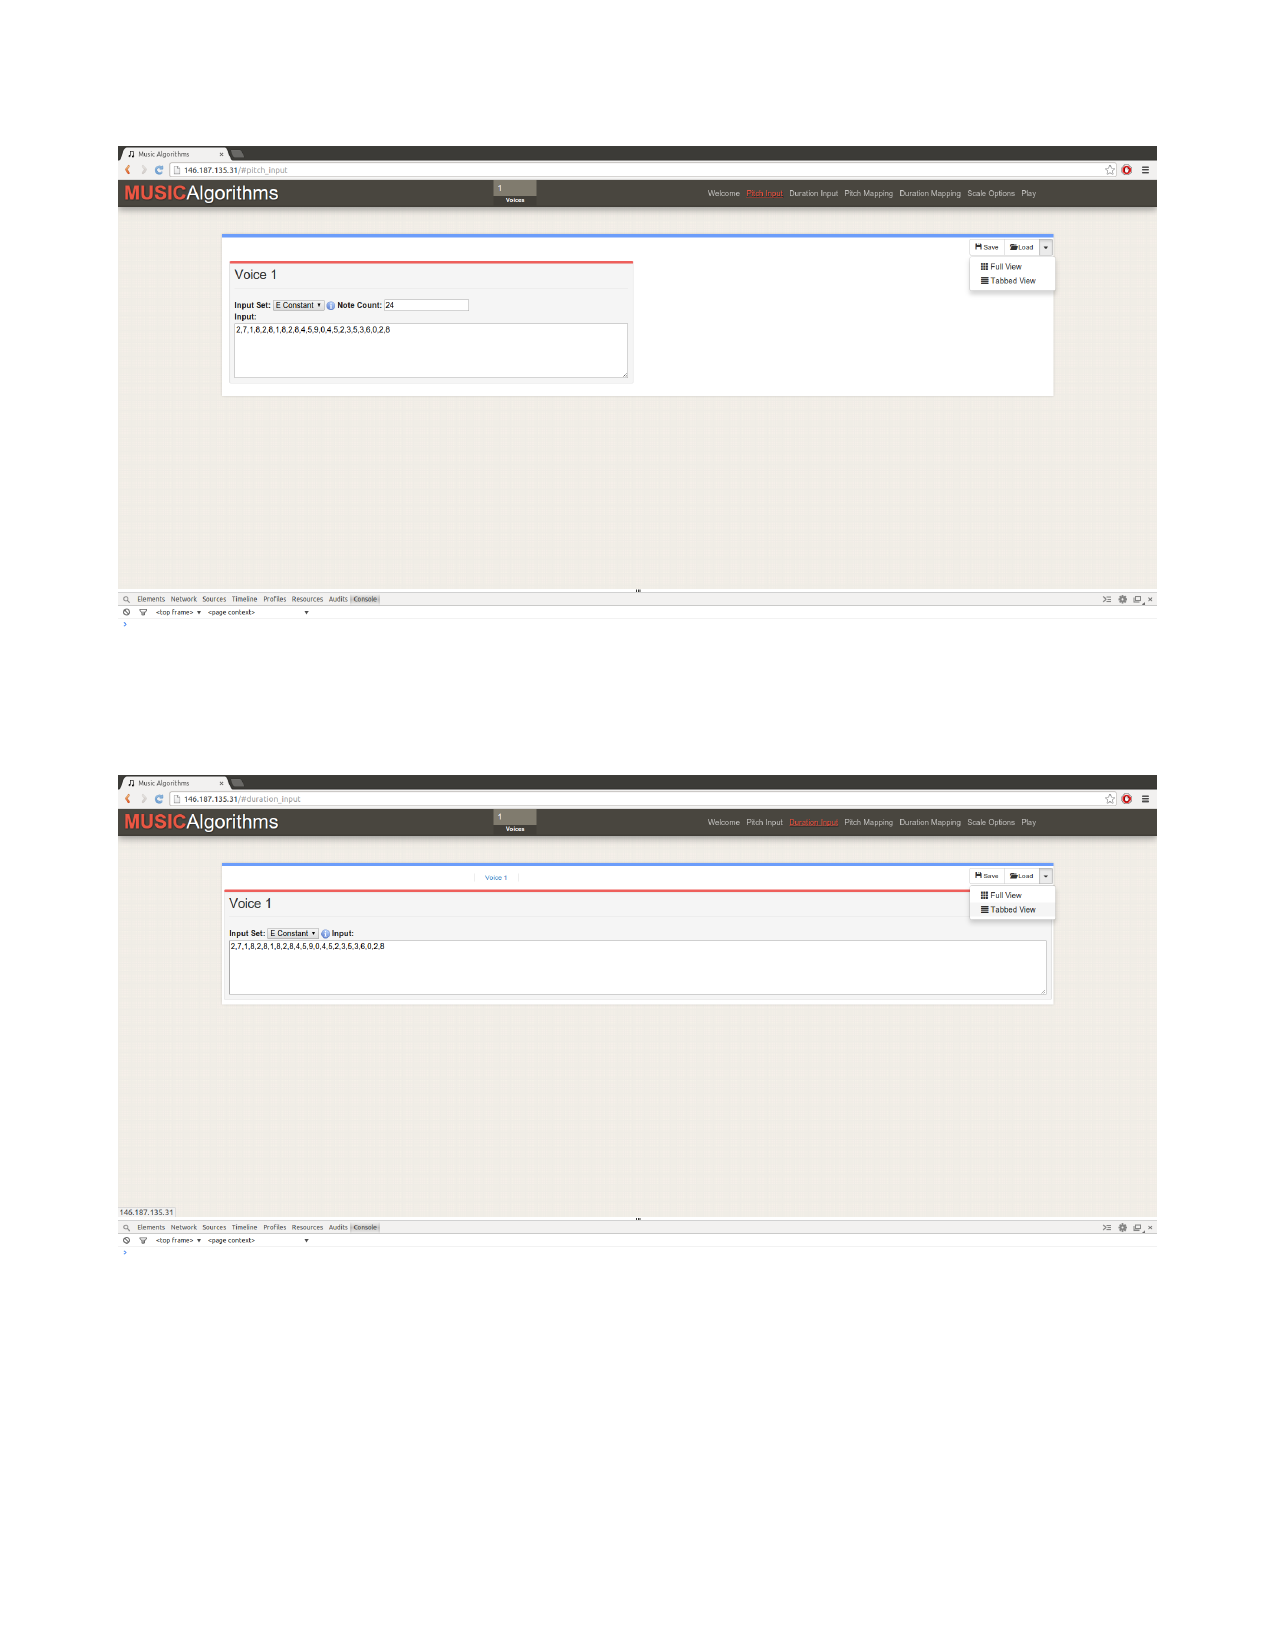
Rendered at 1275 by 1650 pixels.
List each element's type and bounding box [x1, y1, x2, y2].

picture [118, 775, 1157, 1347]
picture [118, 146, 1157, 719]
